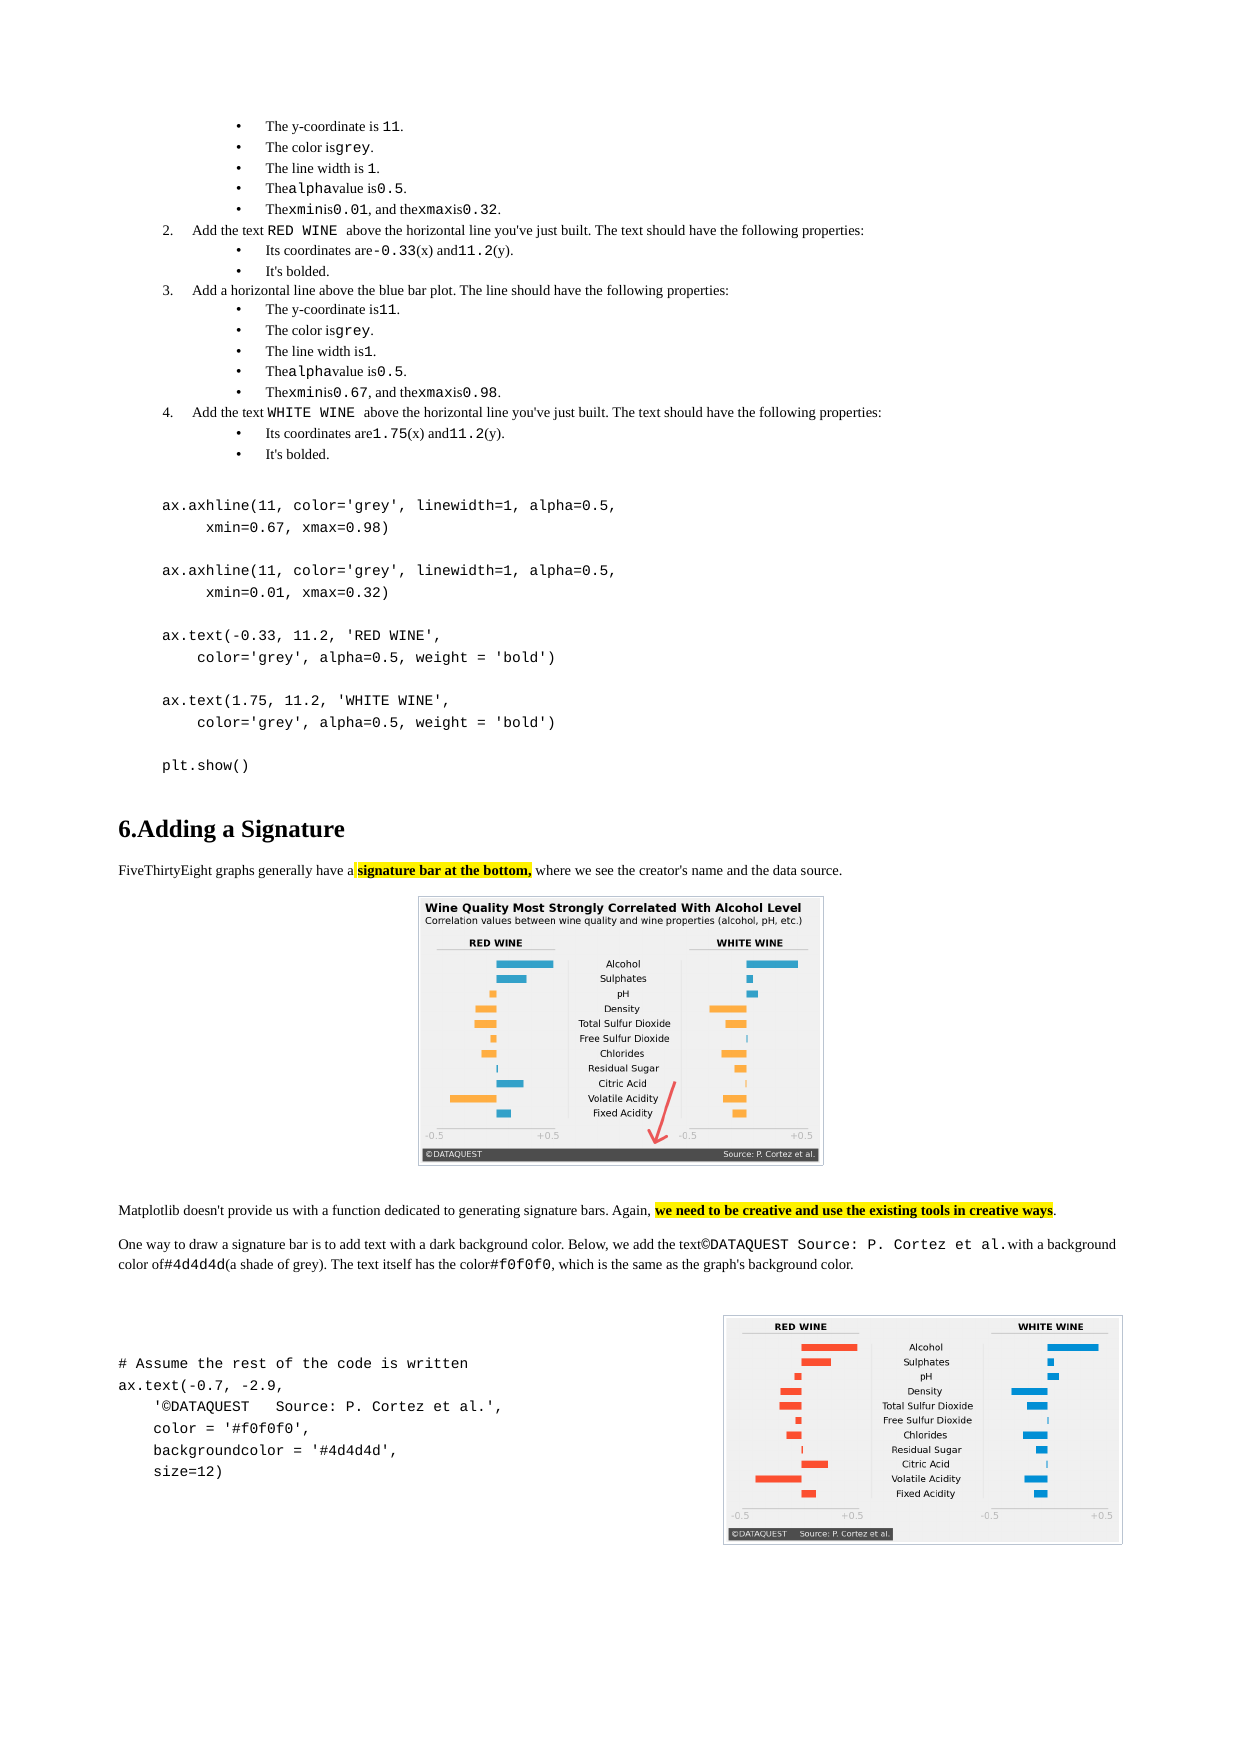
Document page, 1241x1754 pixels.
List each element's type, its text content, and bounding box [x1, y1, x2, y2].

list Add a horizontal line above the blue bar plot. The line should have the following properties: [162, 282, 1122, 298]
text xmin=0.67, xmax=0.98) [162, 520, 1122, 537]
picture [726, 1318, 1119, 1542]
list The y-coordinate is 11. [236, 118, 1122, 136]
text One way to draw a signature bar is to add text with a dark background color. Below, we add the text©DATAQUEST Source: P. Cortez et al.with a background color of#4d4d4d(a shade of grey). The text itself has the color#f0f0f0, which is the same as the graph's background color. [118, 1235, 1122, 1274]
text ax.text(-0.33, 11.2, 'RED WINE', [162, 628, 1122, 645]
text color='grey', alpha=0.5, weight = 'bold') [162, 650, 1122, 667]
list Thealphavalue is0.5. [236, 363, 1122, 381]
text xmin=0.01, xmax=0.32) [162, 585, 1122, 602]
list Its coordinates are-0.33(x) and11.2(y). [236, 242, 1122, 260]
text # Assume the rest of the code is written [118, 1356, 723, 1373]
list Add the text WHITE WINE above the horizontal line you've just built. The text should have the following properties: [162, 404, 1122, 422]
list Thexminis0.01, and thexmaxis0.32. [236, 201, 1122, 219]
text ax.axhline(11, color='grey', linewidth=1, alpha=0.5, [162, 498, 1122, 515]
text '©DATAQUEST Source: P. Cortez et al.', [118, 1399, 723, 1416]
list Its coordinates are1.75(x) and11.2(y). [236, 425, 1122, 443]
text color='grey', alpha=0.5, weight = 'bold') [162, 715, 1122, 732]
list It's bolded. [236, 262, 1122, 279]
list The color isgrey. [236, 139, 1122, 157]
list Thexminis0.67, and thexmaxis0.98. [236, 383, 1122, 402]
list The line width is 1. [236, 159, 1122, 177]
text Matplotlib doesn't provide us with a function dedicated to generating signature bars. Again, we need to be creative and use the existing tools in creative ways. [118, 1202, 1122, 1218]
text color = '#f0f0f0', [118, 1421, 723, 1438]
text ax.text(-0.7, -2.9, [118, 1378, 723, 1394]
text plt.show() [162, 758, 1122, 775]
list It's bolded. [236, 445, 1122, 462]
text FiveThirtyEight graphs generally have a signature bar at the bottom, where we see the creator's name and the data source. [118, 862, 1122, 878]
list Add the text RED WINE above the horizontal line you've just built. The text should have the following properties: [162, 221, 1122, 239]
text ax.axhline(11, color='grey', linewidth=1, alpha=0.5, [162, 563, 1122, 580]
list The color isgrey. [236, 322, 1122, 340]
text ax.text(1.75, 11.2, 'WHITE WINE', [162, 693, 1122, 710]
list Thealphavalue is0.5. [236, 180, 1122, 198]
list The y-coordinate is11. [236, 301, 1122, 319]
text 6.Adding a Signature [118, 814, 1122, 843]
list The line width is1. [236, 342, 1122, 360]
picture [420, 898, 820, 1163]
text size=12) [118, 1464, 723, 1481]
text backgroundcolor = '#4d4d4d', [118, 1443, 723, 1459]
